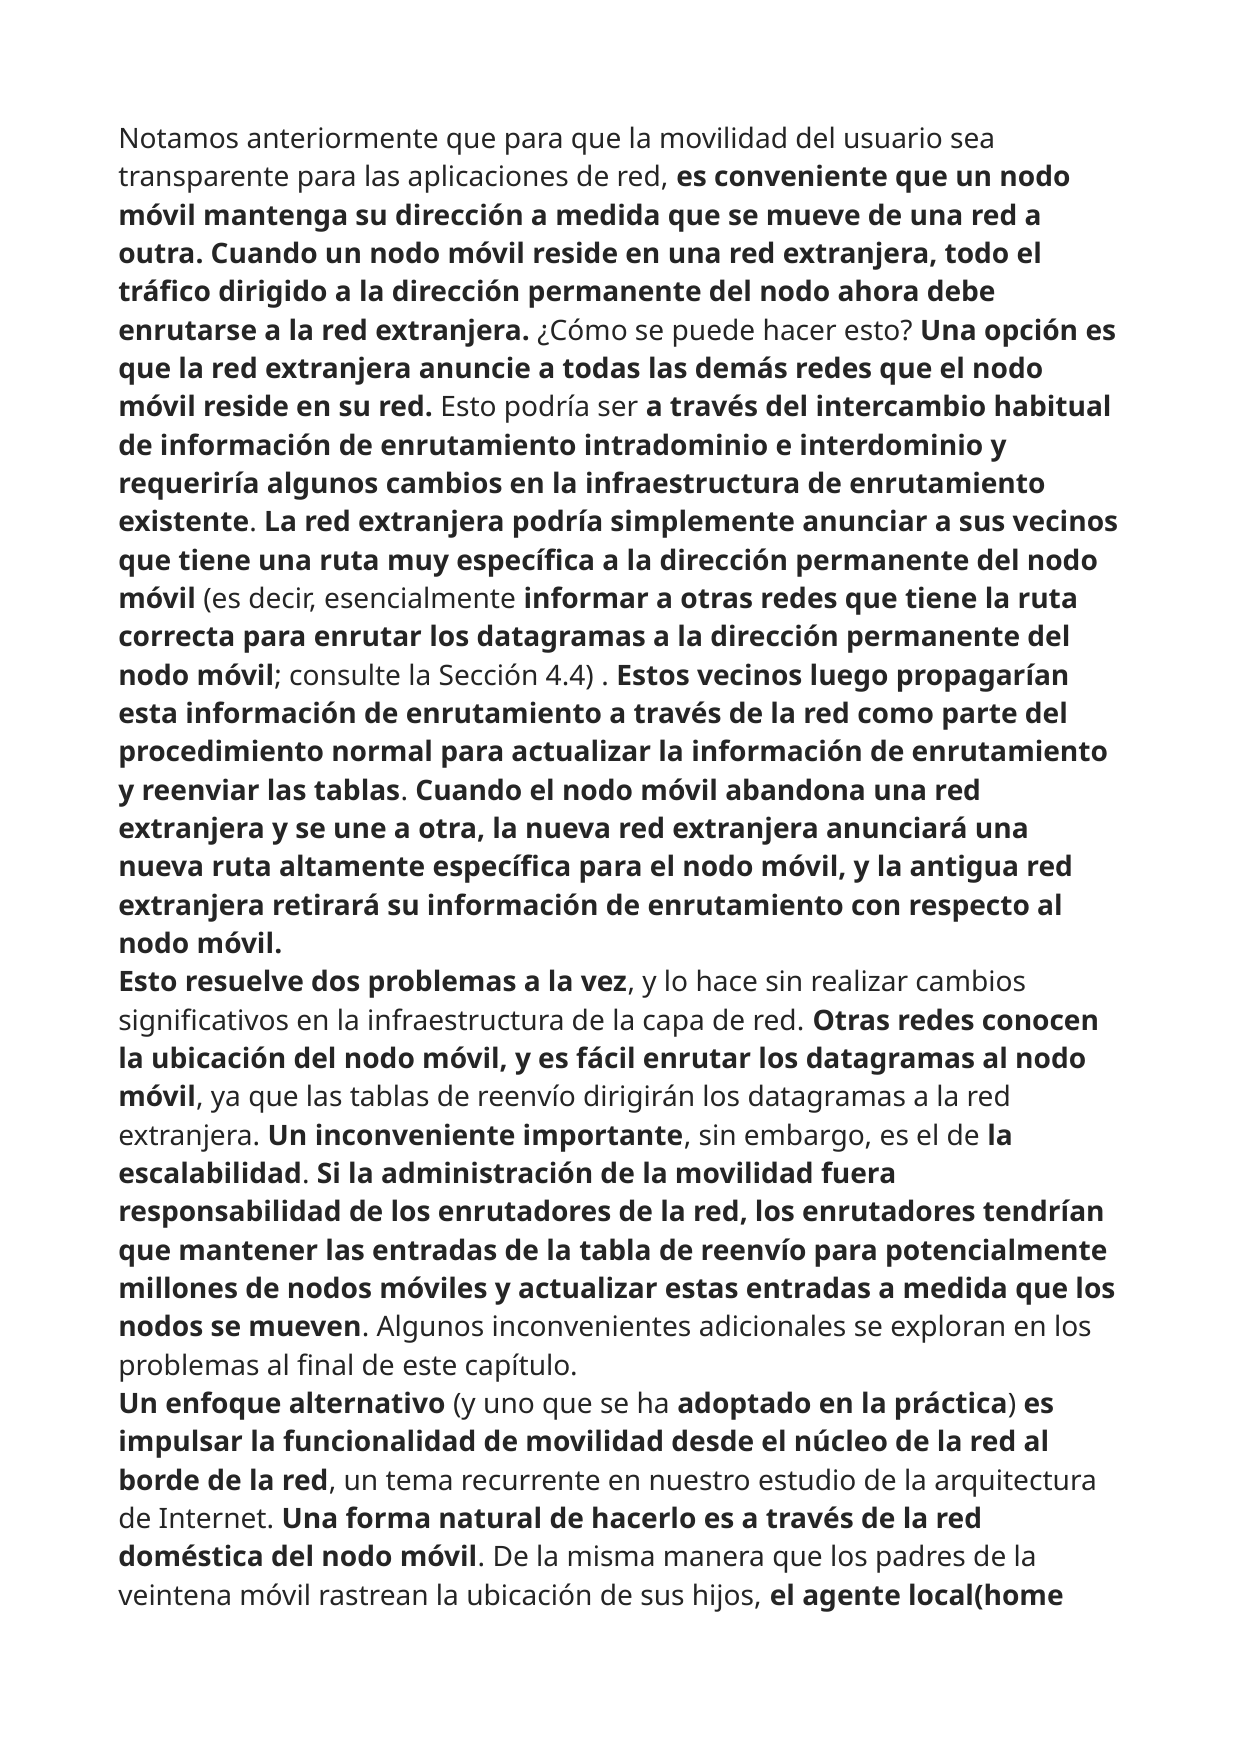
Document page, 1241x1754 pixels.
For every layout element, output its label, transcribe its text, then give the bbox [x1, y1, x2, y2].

text Un enfoque alternativo (y uno que se ha adoptado en la práctica) es impulsar la funcionalidad de movilidad desde el núcleo de la red al borde de la red, un tema recurrente en nuestro estudio de la arquitectura de Internet. Una forma natural de hacerlo es a través de la red doméstica del nodo móvil. De la misma manera que los padres de la veintena móvil rastrean la ubicación de sus hijos, el agente local(home [118, 1383, 1122, 1613]
text Esto resuelve dos problemas a la vez, y lo hace sin realizar cambios significativos en la infraestructura de la capa de red. Otras redes conocen la ubicación del nodo móvil, y es fácil enrutar los datagramas al nodo móvil, ya que las tablas de reenvío dirigirán los datagramas a la red extranjera. Un inconveniente importante, sin embargo, es el de la escalabilidad. Si la administración de la movilidad fuera responsabilidad de los enrutadores de la red, los enrutadores tendrían que mantener las entradas de la tabla de reenvío para potencialmente millones de nodos móviles y actualizar estas entradas a medida que los nodos se mueven. Algunos inconvenientes adicionales se exploran en los problemas al final de este capítulo. [118, 961, 1122, 1383]
text Notamos anteriormente que para que la movilidad del usuario sea transparente para las aplicaciones de red, es conveniente que un nodo móvil mantenga su dirección a medida que se mueve de una red a outra. Cuando un nodo móvil reside en una red extranjera, todo el tráfico dirigido a la dirección permanente del nodo ahora debe enrutarse a la red extranjera. ¿Cómo se puede hacer esto? Una opción es que la red extranjera anuncie a todas las demás redes que el nodo móvil reside en su red. Esto podría ser a través del intercambio habitual de información de enrutamiento intradominio e interdominio y requeriría algunos cambios en la infraestructura de enrutamiento existente. La red extranjera podría simplemente anunciar a sus vecinos que tiene una ruta muy específica a la dirección permanente del nodo móvil (es decir, esencialmente informar a otras redes que tiene la ruta correcta para enrutar los datagramas a la dirección permanente del nodo móvil; consulte la Sección 4.4) . Estos vecinos luego propagarían esta información de enrutamiento a través de la red como parte del procedimiento normal para actualizar la información de enrutamiento y reenviar las tablas. Cuando el nodo móvil abandona una red extranjera y se une a otra, la nueva red extranjera anunciará una nueva ruta altamente específica para el nodo móvil, y la antigua red extranjera retirará su información de enrutamiento con respecto al nodo móvil. [118, 118, 1122, 961]
